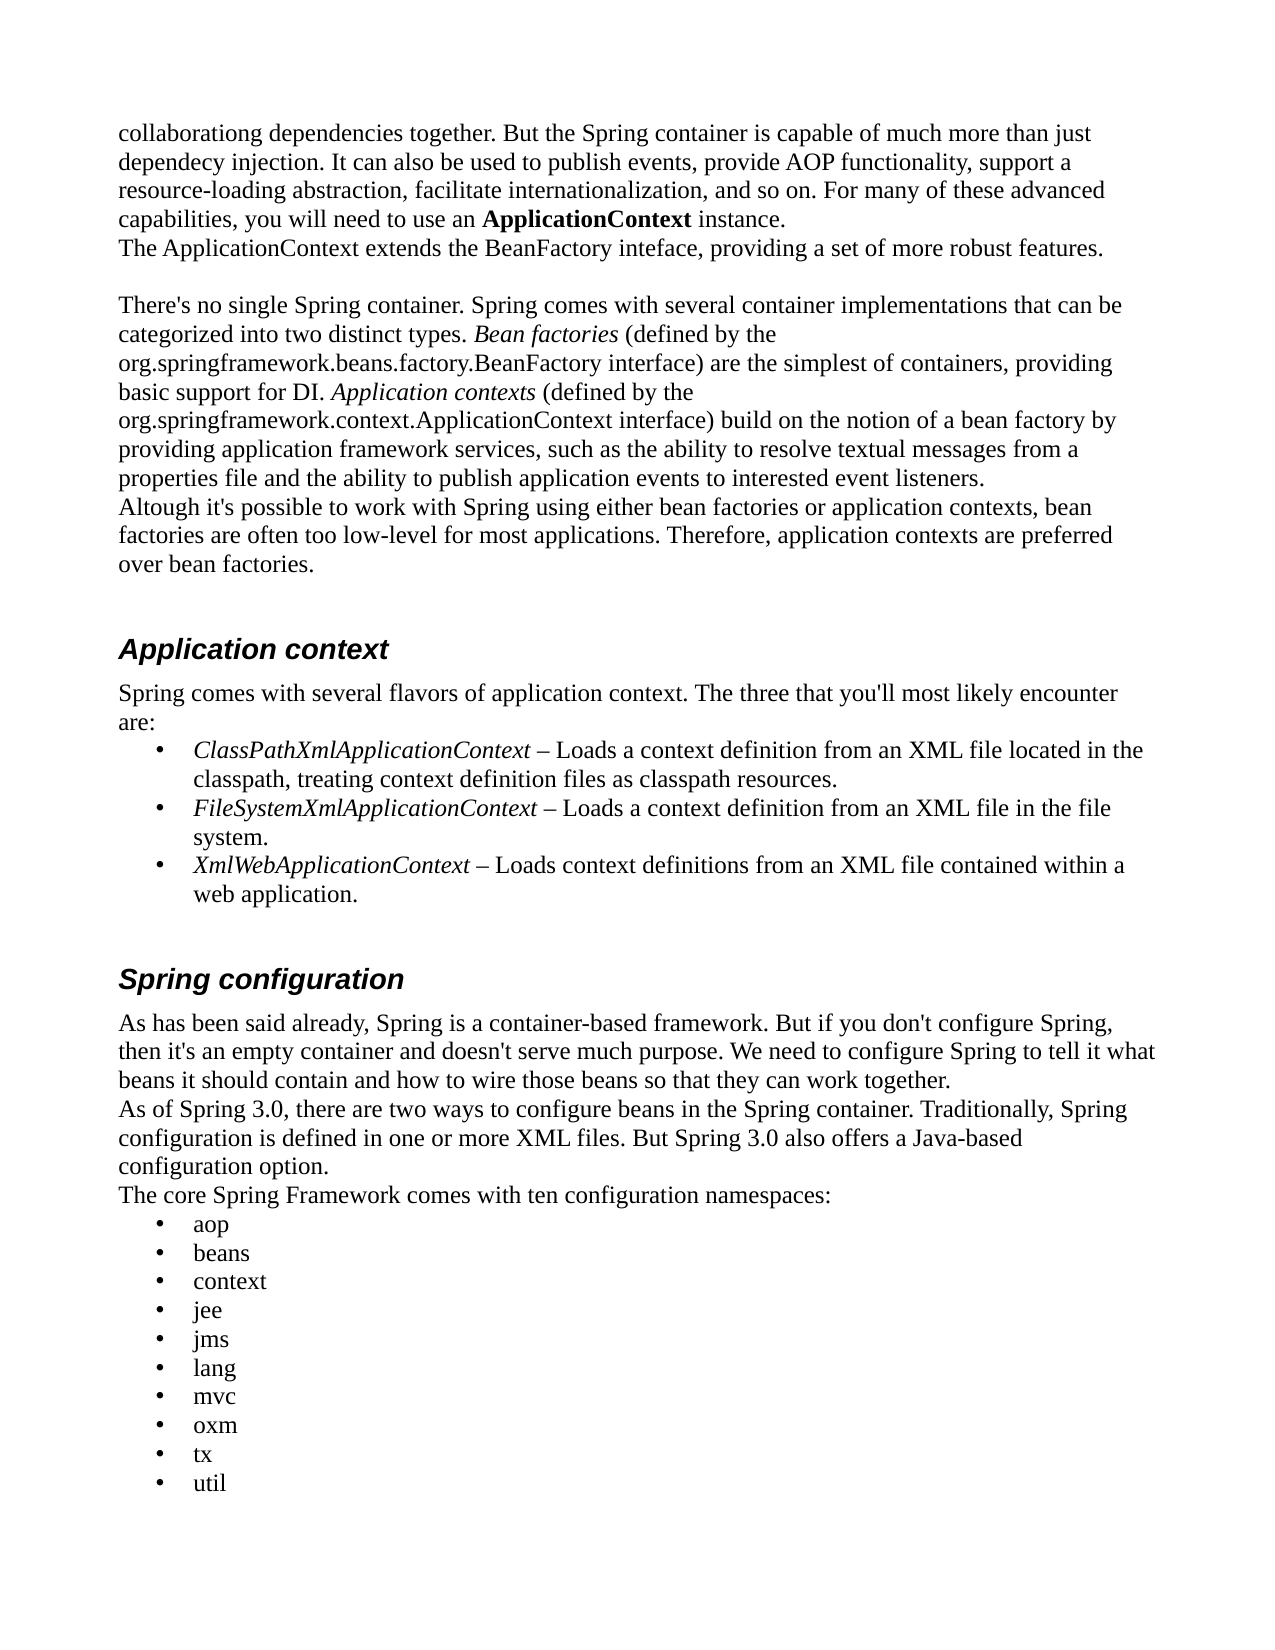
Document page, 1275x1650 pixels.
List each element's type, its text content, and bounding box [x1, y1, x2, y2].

text Altough it's possible to work with Spring using either bean factories or application contexts, bean factories are often too low-level for most applications. Therefore, application contexts are preferred over bean factories. [118, 492, 1157, 578]
subtitle Spring configuration [118, 962, 1157, 995]
list beans [156, 1238, 1157, 1266]
list oxm [156, 1410, 1157, 1439]
text The core Spring Framework comes with ten configuration namespaces: [118, 1180, 1157, 1209]
list FileSystemXmlApplicationContext – Loads a context definition from an XML file in the file system. [156, 793, 1157, 850]
list util [156, 1468, 1157, 1496]
list aop [156, 1209, 1157, 1238]
text As of Spring 3.0, there are two ways to configure beans in the Spring container. Traditionally, Spring configuration is defined in one or more XML files. But Spring 3.0 also offers a Java-based configuration option. [118, 1094, 1157, 1180]
list ClassPathXmlApplicationContext – Loads a context definition from an XML file located in the classpath, treating context definition files as classpath resources. [156, 735, 1157, 793]
list jee [156, 1295, 1157, 1324]
list context [156, 1266, 1157, 1295]
list jms [156, 1324, 1157, 1353]
text As has been said already, Spring is a container-based framework. But if you don't configure Spring, then it's an empty container and doesn't serve much purpose. We need to configure Spring to tell it what beans it should contain and how to wire those beans so that they can work together. [118, 1008, 1157, 1094]
list XmlWebApplicationContext – Loads context definitions from an XML file contained within a web application. [156, 850, 1157, 908]
text collaborationg dependencies together. But the Spring container is capable of much more than just dependecy injection. It can also be used to publish events, provide AOP functionality, support a resource-loading abstraction, facilitate internationalization, and so on. For many of these advanced capabilities, you will need to use an ApplicationContext instance. [118, 118, 1157, 233]
text Spring comes with several flavors of application context. The three that you'll most likely encounter are: [118, 678, 1157, 735]
text The ApplicationContext extends the BeanFactory inteface, providing a set of more robust features. [118, 233, 1157, 262]
list lang [156, 1353, 1157, 1381]
list tx [156, 1439, 1157, 1468]
list mvc [156, 1381, 1157, 1410]
text There's no single Spring container. Spring comes with several container implementations that can be categorized into two distinct types. Bean factories (defined by the org.springframework.beans.factory.BeanFactory interface) are the simplest of containers, providing basic support for DI. Application contexts (defined by the org.springframework.context.ApplicationContext interface) build on the notion of a bean factory by providing application framework services, such as the ability to resolve textual messages from a properties file and the ability to publish application events to interested event listeners. [118, 291, 1157, 492]
subtitle Application context [118, 632, 1157, 665]
